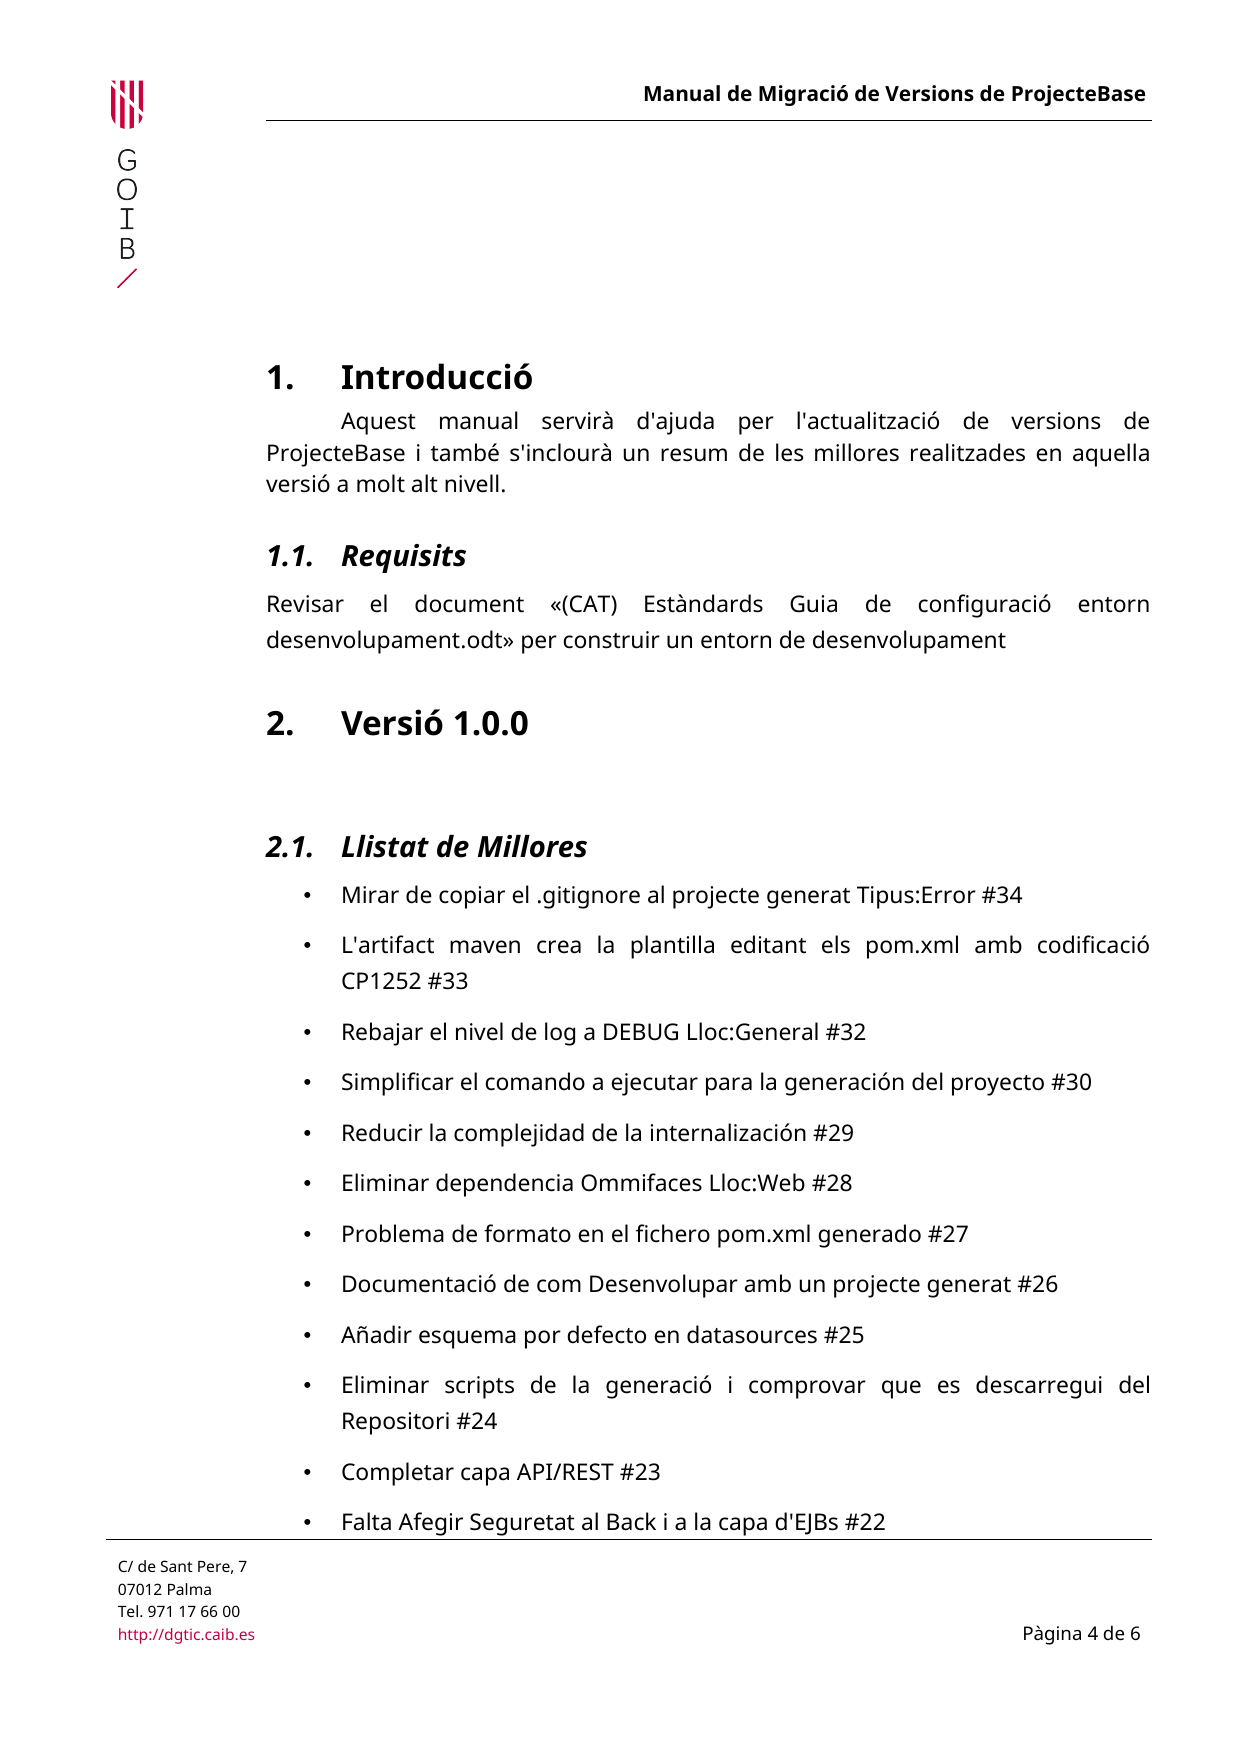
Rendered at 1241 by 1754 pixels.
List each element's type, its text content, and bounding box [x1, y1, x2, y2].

list Problema de formato en el fichero pom.xml generado #27 [303, 1218, 1152, 1249]
list Rebajar el nivel de log a DEBUG Lloc:General #32 [303, 1016, 1152, 1047]
subtitle Requisits [266, 536, 1152, 575]
list Añadir esquema por defecto en datasources #25 [303, 1319, 1152, 1350]
subtitle Llistat de Millores [266, 827, 1152, 866]
text Revisar el document «(CAT) Estàndards Guia de configuració entorn desenvolupament.odt» per construir un entorn de desenvolupament [266, 588, 1152, 655]
list Reducir la complejidad de la internalización #29 [303, 1117, 1152, 1148]
list L'artifact maven crea la plantilla editant els pom.xml amb codificació CP1252 #33 [303, 929, 1152, 996]
list Completar capa API/REST #23 [303, 1456, 1152, 1487]
list Eliminar scripts de la generació i comprovar que es descarregui del Repositori #24 [303, 1369, 1152, 1437]
subtitle Introducció [266, 353, 1152, 399]
list Falta Afegir Seguretat al Back i a la capa d'EJBs #22 [303, 1506, 1152, 1538]
list Simplificar el comando a ejecutar para la generación del proyecto #30 [303, 1066, 1152, 1097]
list Mirar de copiar el .gitignore al projecte generat Tipus:Error #34 [303, 879, 1152, 910]
list Documentació de com Desenvolupar amb un projecte generat #26 [303, 1268, 1152, 1299]
subtitle Versió 1.0.0 [266, 699, 1152, 745]
text Aquest manual servirà d'ajuda per l'actualització de versions de ProjecteBase i també s'inclourà un resum de les millores realitzades en aquella versió a molt alt nivell. [266, 405, 1152, 499]
list Eliminar dependencia Ommifaces Lloc:Web #28 [303, 1167, 1152, 1198]
picture [82, 57, 172, 319]
